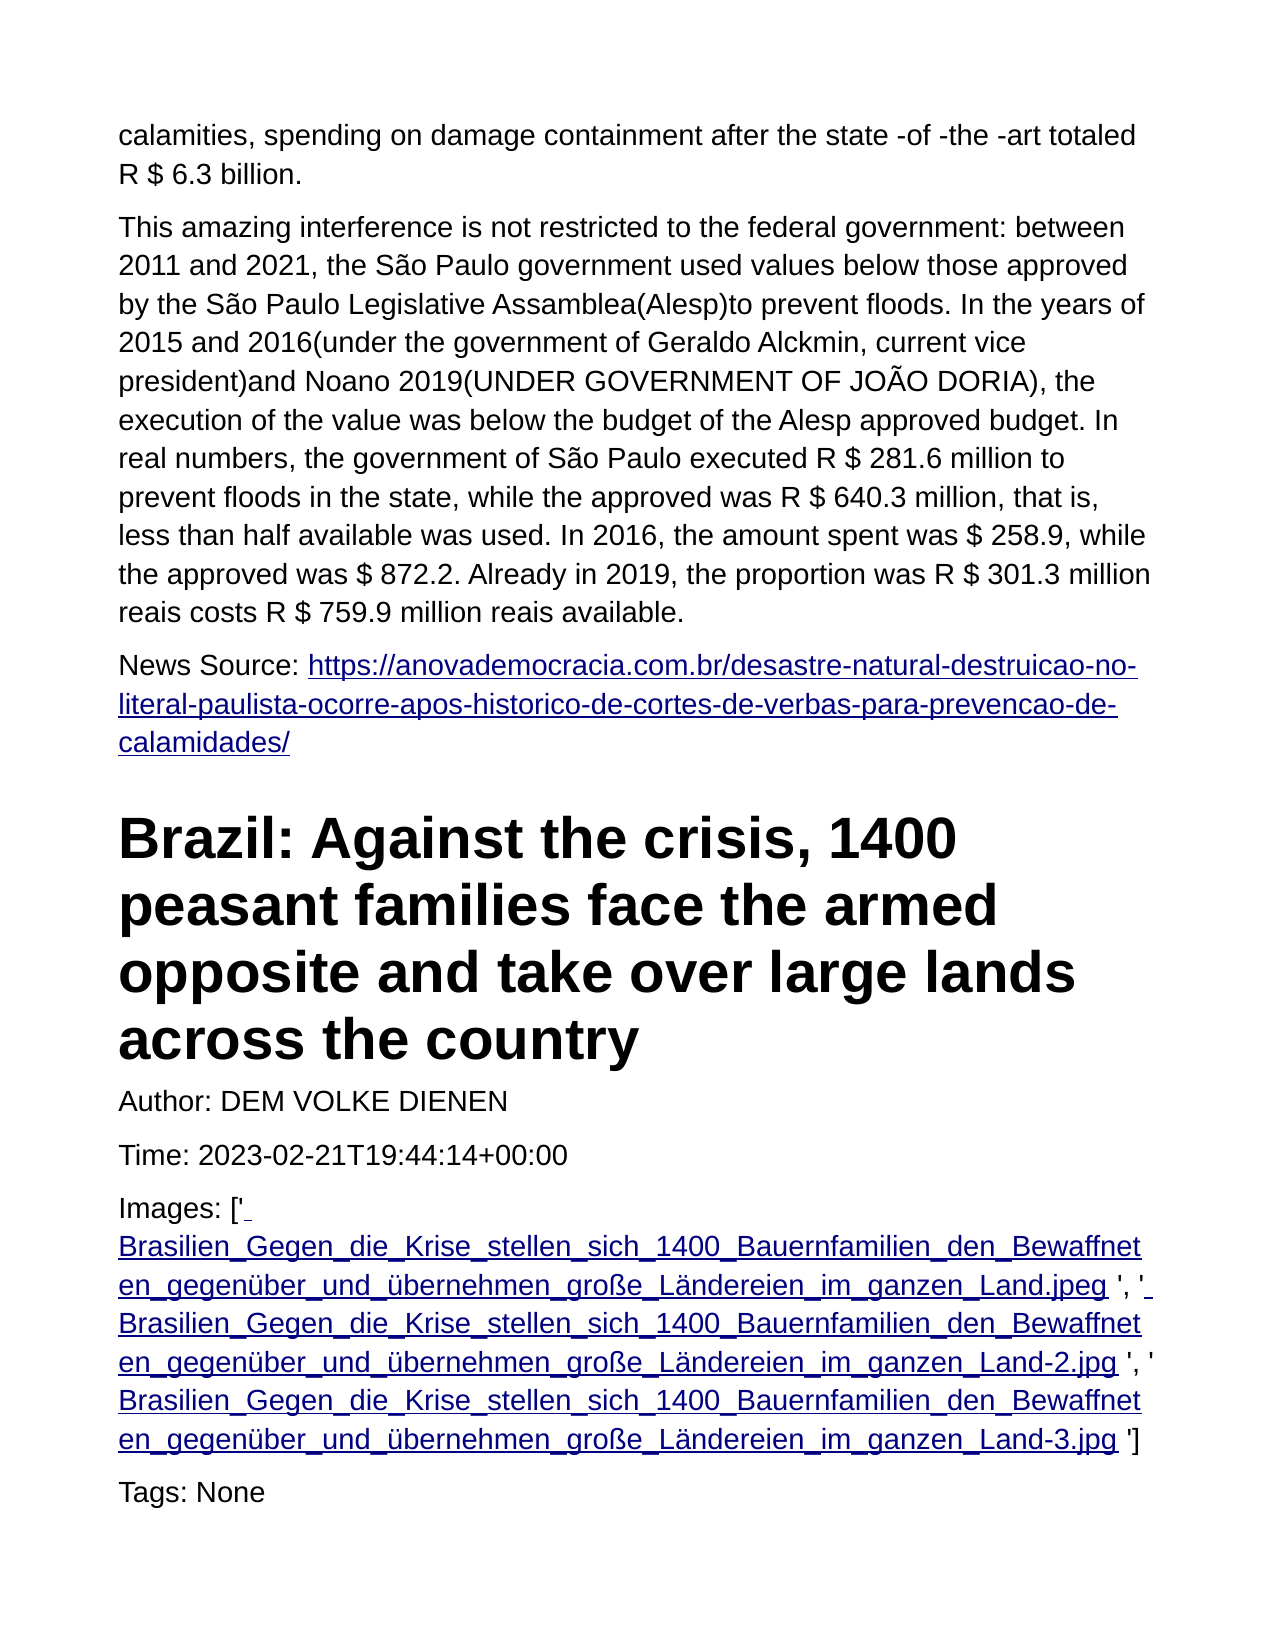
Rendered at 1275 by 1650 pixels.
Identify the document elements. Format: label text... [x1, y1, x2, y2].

text Tags: None [118, 1475, 1157, 1508]
text Images: [' Brasilien_Gegen_die_Krise_stellen_sich_1400_Bauernfamilien_den_Bewaffneten_gegenüber_und_übernehmen_große_Ländereien_im_ganzen_Land.jpeg ', ' Brasilien_Gegen_die_Krise_stellen_sich_1400_Bauernfamilien_den_Bewaffneten_gegenüber_und_übernehmen_große_Ländereien_im_ganzen_Land-2.jpg ', ' Brasilien_Gegen_die_Krise_stellen_sich_1400_Bauernfamilien_den_Bewaffneten_gegenüber_und_übernehmen_große_Ländereien_im_ganzen_Land-3.jpg '] [118, 1191, 1157, 1455]
text Time: 2023-02-21T19:44:14+00:00 [118, 1137, 1157, 1171]
text Author: DEM VOLKE DIENEN [118, 1084, 1157, 1118]
text News Source: https://anovademocracia.com.br/desastre-natural-destruicao-no-literal-paulista-ocorre-apos-historico-de-cortes-de-verbas-para-prevencao-de-calamidades/ [118, 648, 1157, 759]
text calamities, spending on damage containment after the state -of -the -art totaled R $ 6.3 billion. [118, 118, 1157, 190]
subtitle Brazil: Against the crisis, 1400 peasant families face the armed opposite and take over large lands across the country [118, 803, 1157, 1072]
text This amazing interference is not restricted to the federal government: between 2011 and 2021, the São Paulo government used values below those approved by the São Paulo Legislative Assamblea(Alesp)to prevent floods. In the years of 2015 and 2016(under the government of Geraldo Alckmin, current vice president)and Noano 2019(UNDER GOVERNMENT OF JOÃO DORIA), the execution of the value was below the budget of the Alesp approved budget. In real numbers, the government of São Paulo executed R $ 281.6 million to prevent floods in the state, while the approved was R $ 640.3 million, that is, less than half available was used. In 2016, the amount spent was $ 258.9, while the approved was $ 872.2. Already in 2019, the proportion was R $ 301.3 million reais costs R $ 759.9 million reais available. [118, 210, 1157, 629]
